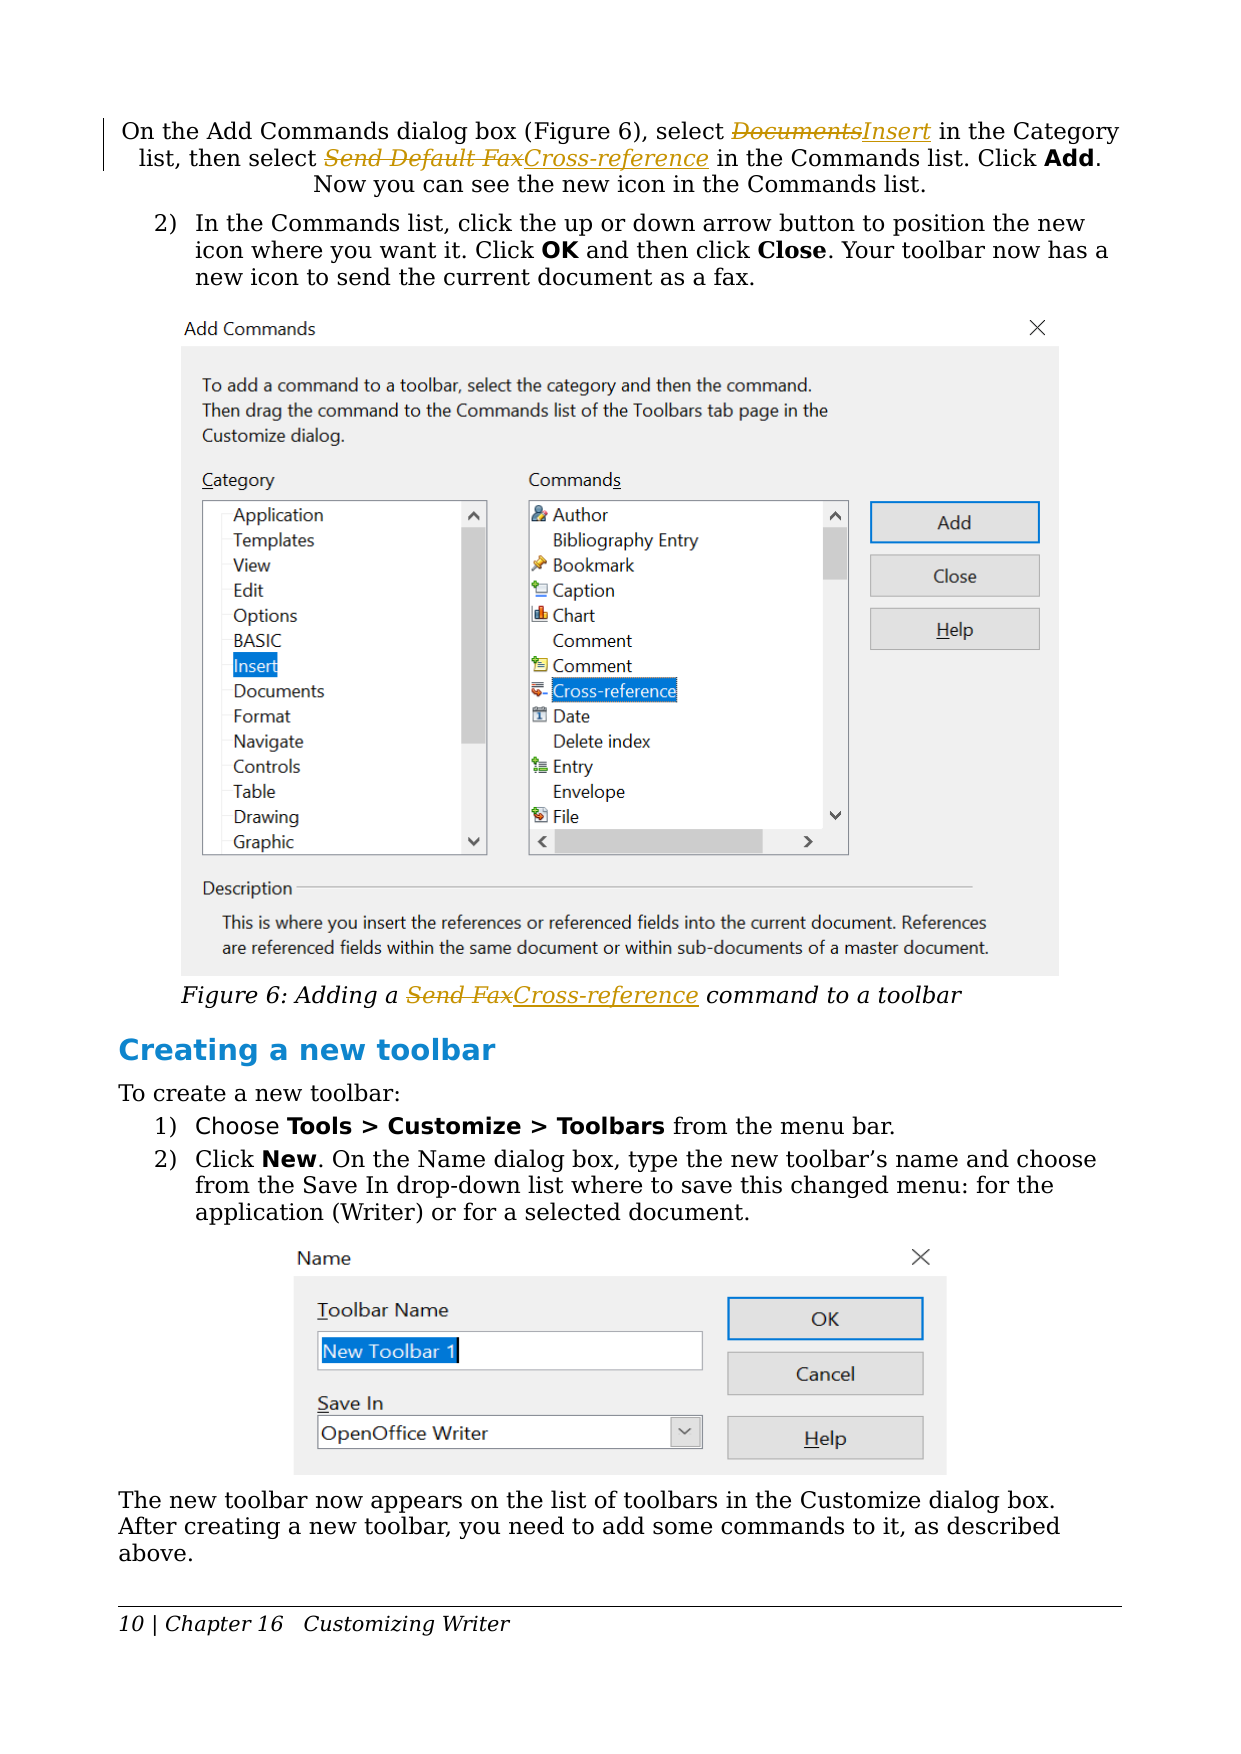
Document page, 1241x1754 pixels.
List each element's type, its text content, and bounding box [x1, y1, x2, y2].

list Click New. On the Name dialog box, type the new toolbar’s name and choose from the Save In drop-down list where to save this changed menu: for the application (Writer) or for a selected document. [177, 1146, 1122, 1226]
list To create a new toolbar: [118, 1080, 1122, 1106]
text The new toolbar now appears on the list of toolbars in the Customize dialog box. After creating a new toolbar, you need to add some commands to it, as described above. [118, 1487, 1122, 1567]
text Figure 6: Adding a Cross-reference command to a toolbar [181, 982, 1059, 1009]
subtitle Creating a new toolbar [118, 1033, 1122, 1067]
picture [181, 315, 1059, 976]
picture [293, 1244, 947, 1475]
list In the Commands list, click the up or down arrow button to position the new icon where you want it. Click OK and then click Close. Your toolbar now has a new icon to send the current document as a fax. [177, 211, 1122, 291]
text On the Add Commands dialog box (Figure 6), select Insert in the Category list, then select Cross-reference in the Commands list. Click Add. Now you can see the new icon in the Commands list. [118, 118, 1122, 198]
list Choose Tools > Customize > Toolbars from the menu bar. [177, 1113, 1122, 1139]
